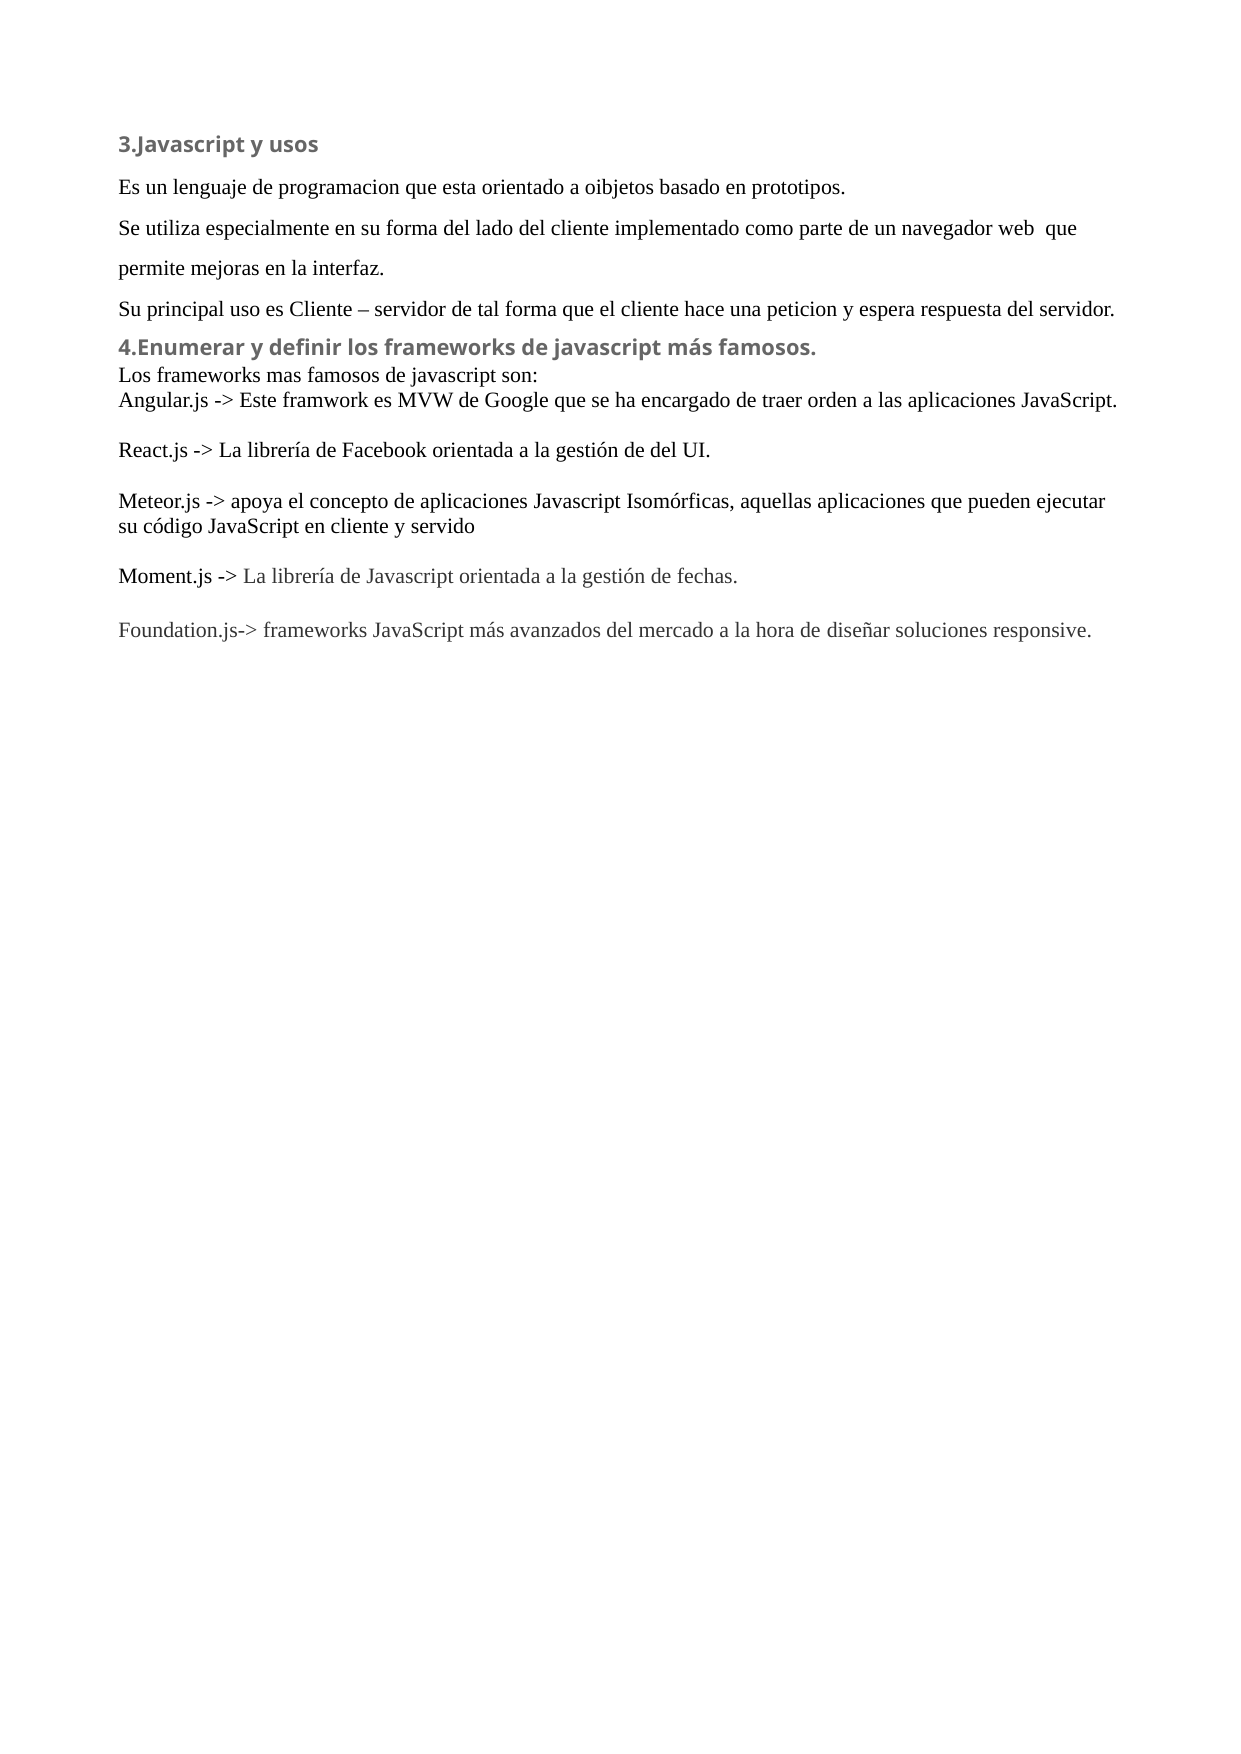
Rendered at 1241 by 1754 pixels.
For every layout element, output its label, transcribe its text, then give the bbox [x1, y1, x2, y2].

text Foundation.js-> frameworks JavaScript más avanzados del mercado a la hora de diseñar soluciones responsive. [118, 617, 1122, 643]
text Angular.js -> Este framwork es MVW de Google que se ha encargado de traer orden a las aplicaciones JavaScript. [118, 387, 1122, 412]
list Su principal uso es Cliente – servidor de tal forma que el cliente hace una peticion y espera respuesta del servidor. [118, 281, 1122, 321]
list Se utiliza especialmente en su forma del lado del cliente implementado como parte de un navegador web que permite mejoras en la interfaz. [118, 199, 1122, 281]
list Es un lenguaje de programacion que esta orientado a oibjetos basado en prototipos. [118, 159, 1122, 199]
text Los frameworks mas famosos de javascript son: [118, 362, 1122, 387]
list Javascript y usos [118, 118, 1122, 159]
text React.js -> La librería de Facebook orientada a la gestión de del UI. [118, 437, 1122, 463]
list Enumerar y definir los frameworks de javascript más famosos. [118, 321, 1122, 362]
text Moment.js -> La librería de Javascript orientada a la gestión de fechas. [118, 563, 1122, 589]
text Meteor.js -> apoya el concepto de aplicaciones Javascript Isomórficas, aquellas aplicaciones que pueden ejecutar su código JavaScript en cliente y servido [118, 488, 1122, 538]
